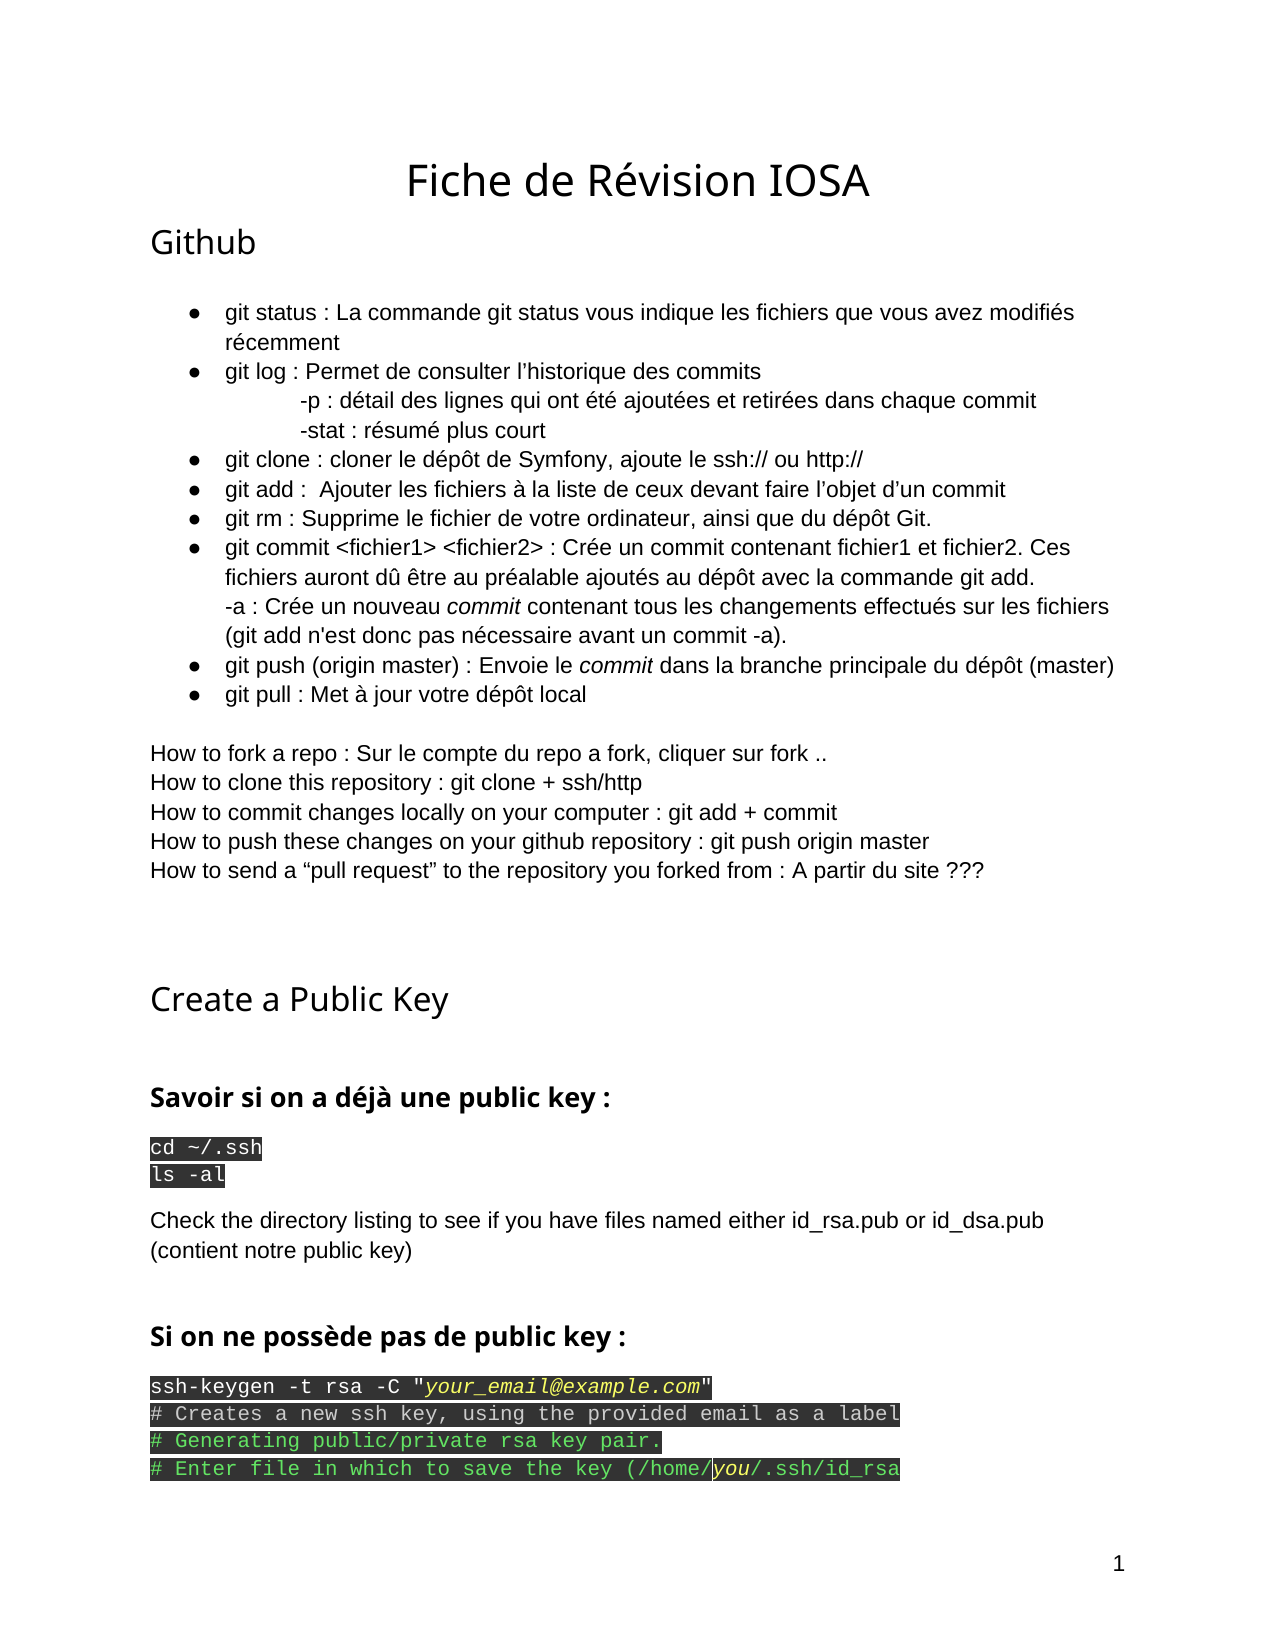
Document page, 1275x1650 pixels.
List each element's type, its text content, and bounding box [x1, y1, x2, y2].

text How to clone this repository : git clone + ssh/http [150, 770, 1125, 796]
subtitle Savoir si on a déjà une public key : [150, 1078, 1125, 1115]
text How to send a “pull request” to the repository you forked from : A partir du site ??? [150, 858, 1125, 884]
list git clone : cloner le dépôt de Symfony, ajoute le ssh:// ou http:// [187, 447, 1125, 472]
list git rm : Supprime le fichier de votre ordinateur, ainsi que du dépôt Git. [187, 506, 1125, 531]
text Check the directory listing to see if you have files named either id_rsa.pub or id_dsa.pub (contient notre public key) [150, 1208, 1125, 1263]
list git status : La commande git status vous indique les fichiers que vous avez modifiés récemment [187, 300, 1125, 355]
list git commit <fichier1> <fichier2> : Crée un commit contenant fichier1 et fichier2. Ces fichiers auront dû être au préalable ajoutés au dépôt avec la commande git add. -a : Crée un nouveau commit contenant tous les changements effectués sur les fichiers (git add n'est donc pas nécessaire avant un commit -a). [187, 535, 1125, 649]
list git log : Permet de consulter l’historique des commits -p : détail des lignes qui ont été ajoutées et retirées dans chaque commit -stat : résumé plus court [187, 359, 1125, 443]
subtitle Create a Public Key [150, 976, 1125, 1021]
subtitle Github [150, 218, 1125, 264]
text cd ~/.ssh ls -al [150, 1137, 1125, 1188]
text How to fork a repo : Sur le compte du repo a fork, cliquer sur fork .. [150, 741, 1125, 766]
title Fiche de Révision IOSA [150, 150, 1125, 209]
list git push (origin master) : Envoie le commit dans la branche principale du dépôt (master) [187, 652, 1125, 678]
subtitle Si on ne possède pas de public key : [150, 1317, 1125, 1354]
list git add : Ajouter les fichiers à la liste de ceux devant faire l’objet d’un commit [187, 476, 1125, 502]
list git pull : Met à jour votre dépôt local [187, 682, 1125, 707]
text How to commit changes locally on your computer : git add + commit [150, 799, 1125, 825]
text How to push these changes on your github repository : git push origin master [150, 829, 1125, 854]
text ssh-keygen -t rsa -C "your_email@example.com" # Creates a new ssh key, using the provided email as a label # Generating public/private rsa key pair. # Enter file in which to save the key (/home/you/.ssh/id_rsa [150, 1376, 1125, 1481]
